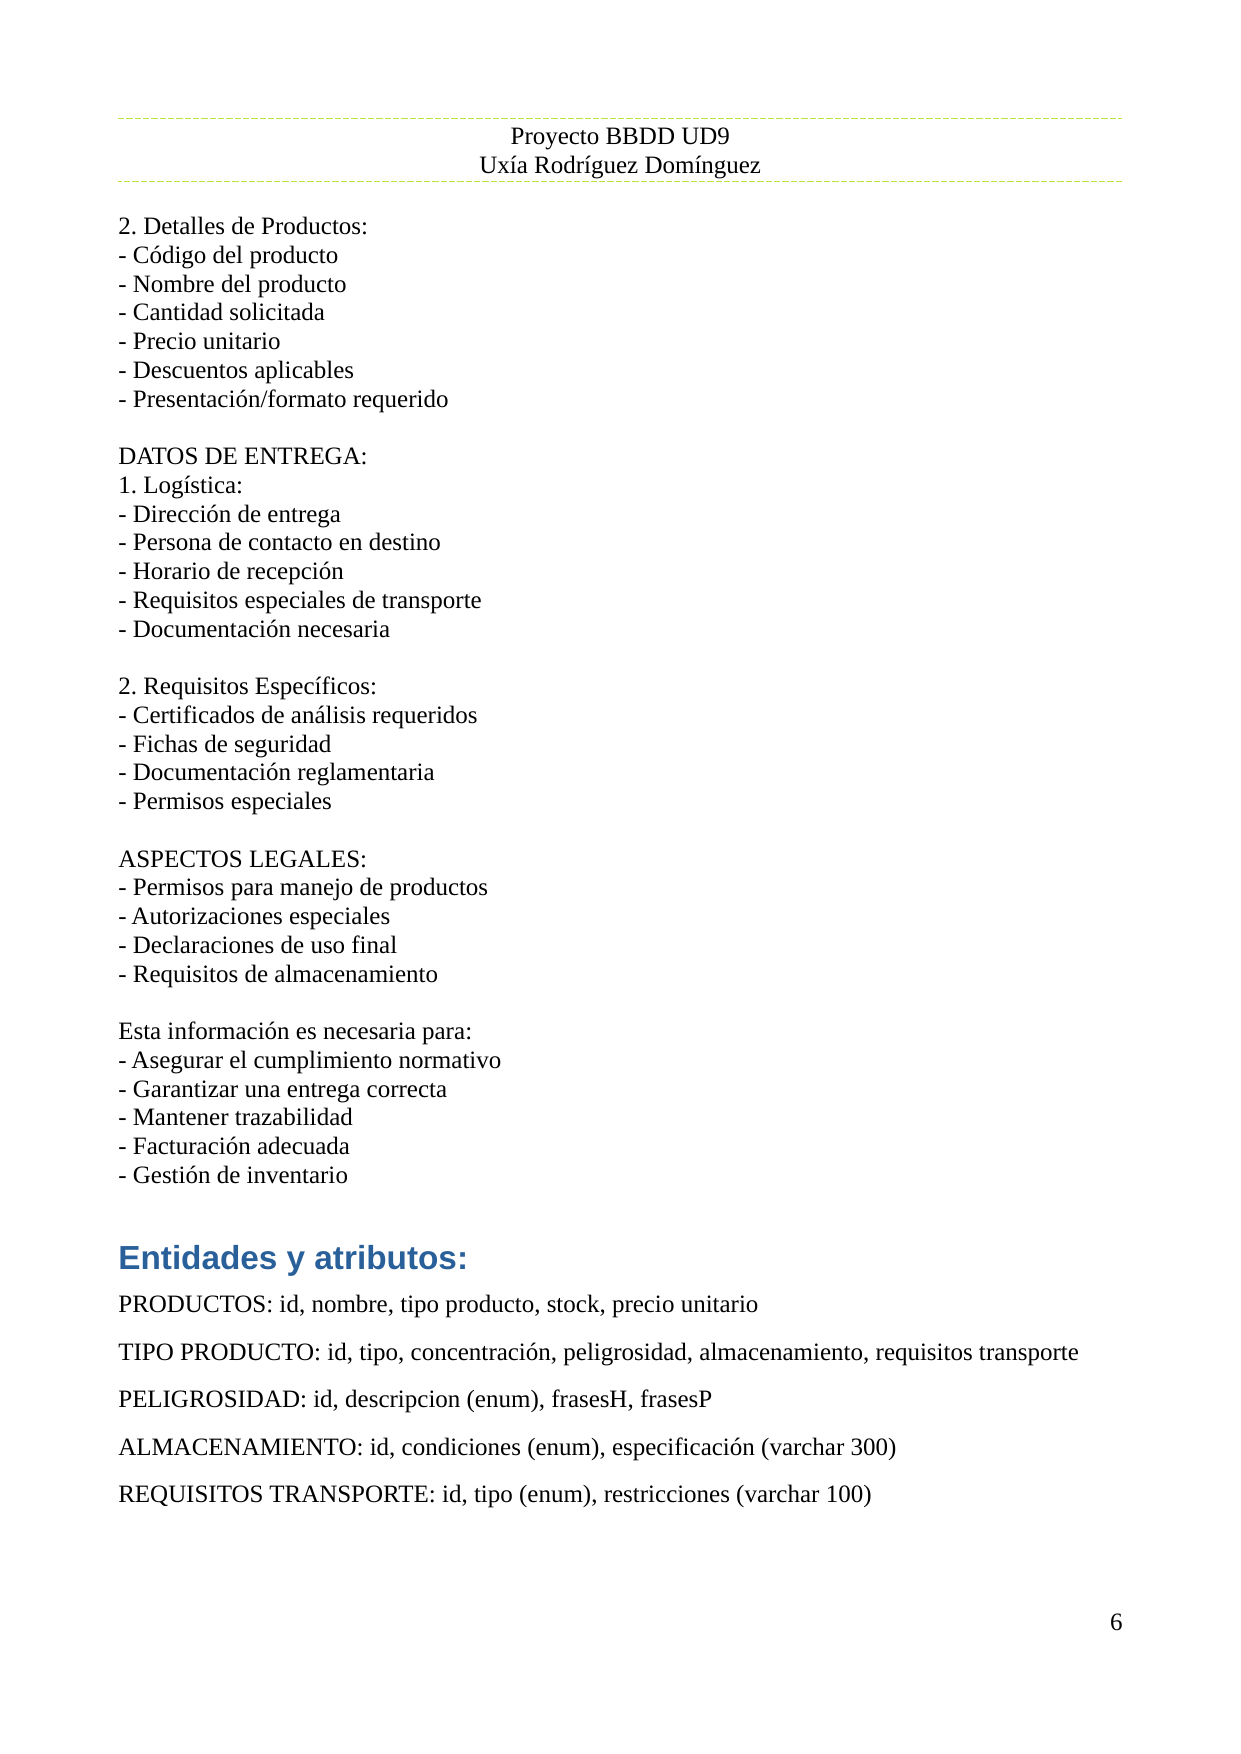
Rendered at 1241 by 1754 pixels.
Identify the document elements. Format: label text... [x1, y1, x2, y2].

text 2. Detalles de Productos: - Código del producto - Nombre del producto - Cantidad solicitada - Precio unitario - Descuentos aplicables - Presentación/formato requerido DATOS DE ENTREGA: 1. Logística: - Dirección de entrega - Persona de contacto en destino - Horario de recepción - Requisitos especiales de transporte - Documentación necesaria 2. Requisitos Específicos: - Certificados de análisis requeridos - Fichas de seguridad - Documentación reglamentaria - Permisos especiales ASPECTOS LEGALES: - Permisos para manejo de productos - Autorizaciones especiales - Declaraciones de uso final - Requisitos de almacenamiento Esta información es necesaria para: - Asegurar el cumplimiento normativo - Garantizar una entrega correcta - Mantener trazabilidad - Facturación adecuada - Gestión de inventario [118, 211, 1122, 1189]
text REQUISITOS TRANSPORTE: id, tipo (enum), restricciones (varchar 100) [118, 1479, 1122, 1508]
text PELIGROSIDAD: id, descripcion (enum), frasesH, frasesP [118, 1384, 1122, 1413]
text PRODUCTOS: id, nombre, tipo producto, stock, precio unitario [118, 1289, 1122, 1318]
text TIPO PRODUCTO: id, tipo, concentración, peligrosidad, almacenamiento, requisitos transporte [118, 1337, 1122, 1366]
subtitle Entidades y atributos: [118, 1238, 1122, 1277]
text ALMACENAMIENTO: id, condiciones (enum), especificación (varchar 300) [118, 1432, 1122, 1461]
